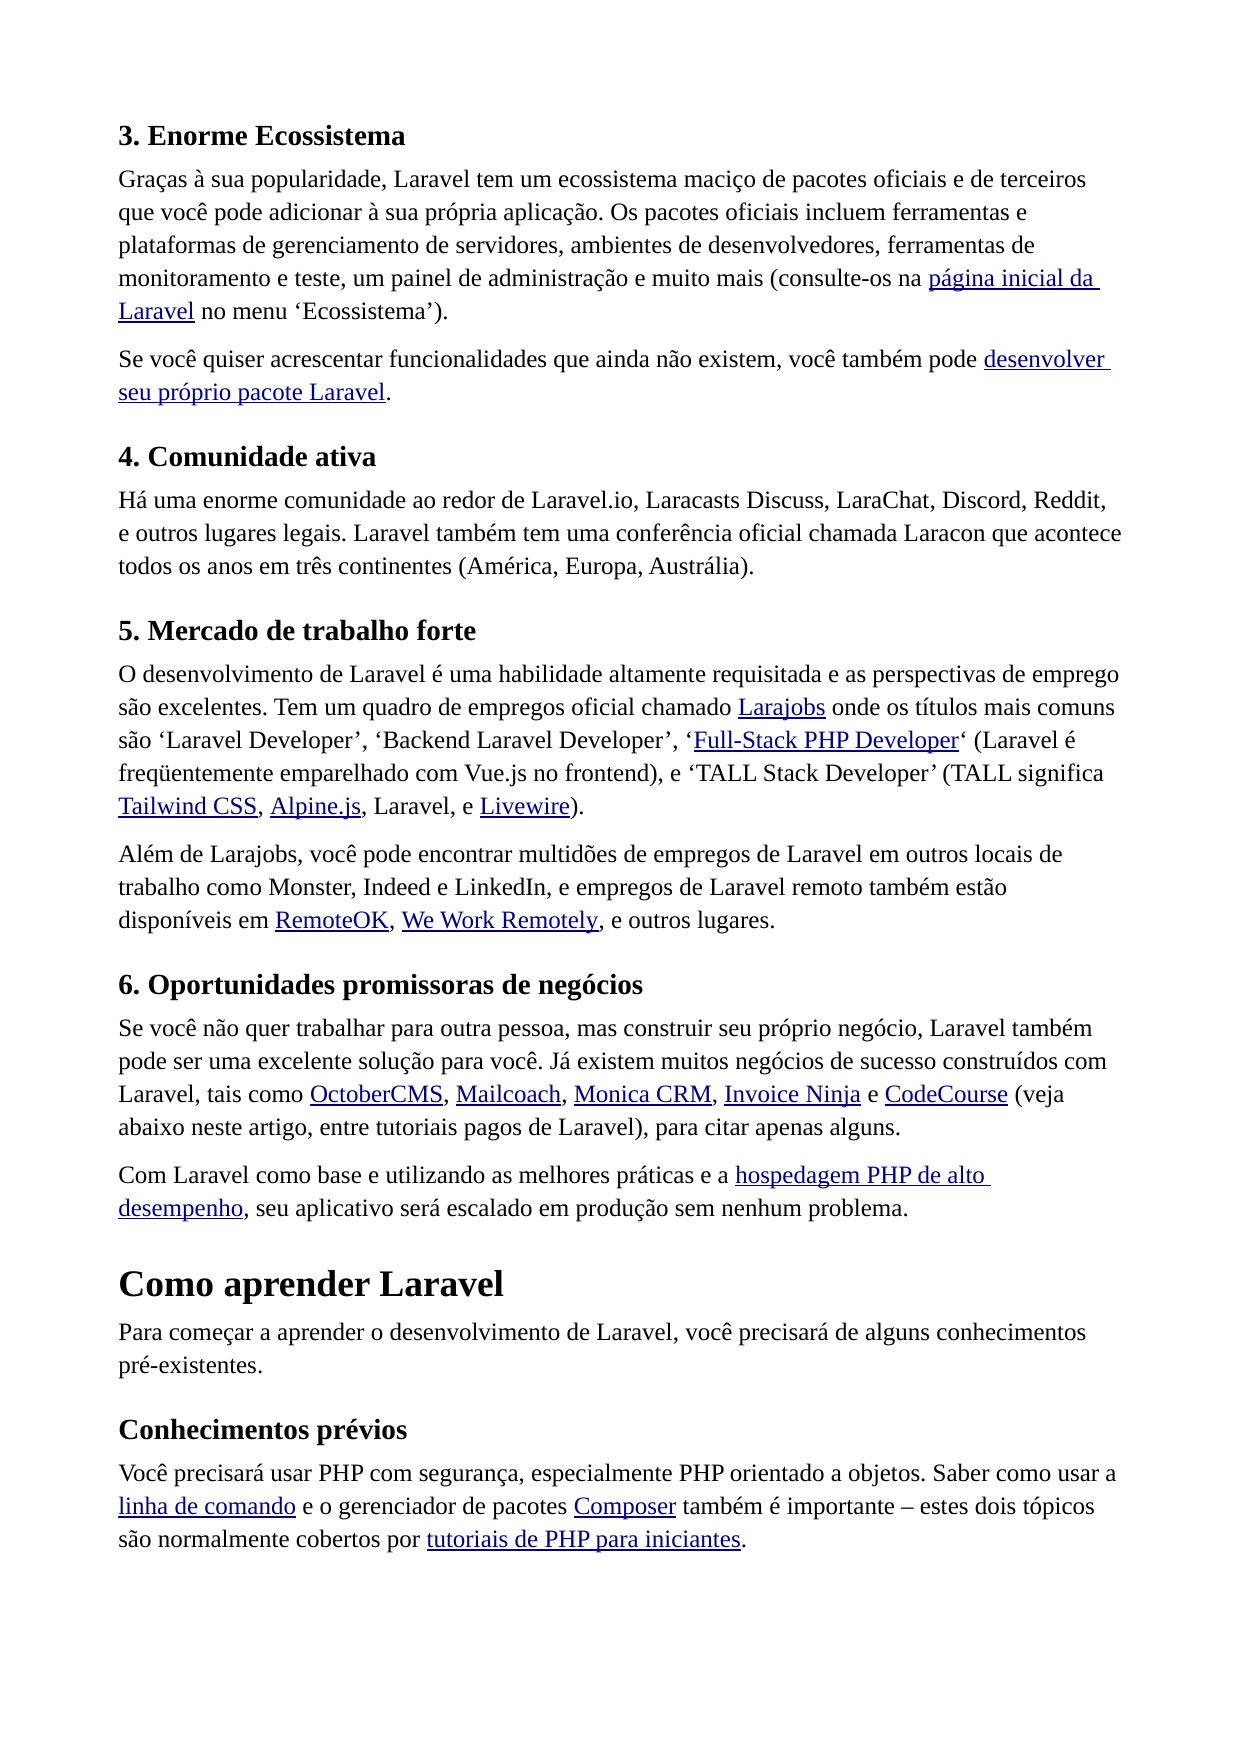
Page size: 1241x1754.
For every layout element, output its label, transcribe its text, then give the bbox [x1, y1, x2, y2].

text Há uma enorme comunidade ao redor de Laravel.io, Laracasts Discuss, LaraChat, Discord, Reddit, e outros lugares legais. Laravel também tem uma conferência oficial chamada Laracon que acontece todos os anos em três continentes (América, Europa, Austrália). [118, 485, 1122, 580]
text Se você não quer trabalhar para outra pessoa, mas construir seu próprio negócio, Laravel também pode ser uma excelente solução para você. Já existem muitos negócios de sucesso construídos com Laravel, tais como OctoberCMS, Mailcoach, Monica CRM, Invoice Ninja e CodeCourse (veja abaixo neste artigo, entre tutoriais pagos de Laravel), para citar apenas alguns. [118, 1013, 1122, 1141]
subtitle 6. Oportunidades promissoras de negócios [118, 967, 1122, 1001]
subtitle 5. Mercado de trabalho forte [118, 613, 1122, 647]
subtitle 3. Enorme Ecossistema [118, 118, 1122, 152]
subtitle 4. Comunidade ativa [118, 439, 1122, 473]
text Para começar a aprender o desenvolvimento de Laravel, você precisará de alguns conhecimentos pré-existentes. [118, 1317, 1122, 1379]
text Você precisará usar PHP com segurança, especialmente PHP orientado a objetos. Saber como usar a linha de comando e o gerenciador de pacotes Composer também é importante – estes dois tópicos são normalmente cobertos por tutoriais de PHP para iniciantes. [118, 1458, 1122, 1553]
text Se você quiser acrescentar funcionalidades que ainda não existem, você também pode desenvolver seu próprio pacote Laravel. [118, 344, 1122, 406]
text O desenvolvimento de Laravel é uma habilidade altamente requisitada e as perspectivas de emprego são excelentes. Tem um quadro de empregos oficial chamado Larajobs onde os títulos mais comuns são ‘Laravel Developer’, ‘Backend Laravel Developer’, ‘Full-Stack PHP Developer‘ (Laravel é freqüentemente emparelhado com Vue.js no frontend), e ‘TALL Stack Developer’ (TALL significa Tailwind CSS, Alpine.js, Laravel, e Livewire). [118, 659, 1122, 820]
subtitle Como aprender Laravel [118, 1261, 1122, 1304]
text Com Laravel como base e utilizando as melhores práticas e a hospedagem PHP de alto desempenho, seu aplicativo será escalado em produção sem nenhum problema. [118, 1160, 1122, 1222]
subtitle Conhecimentos prévios [118, 1412, 1122, 1446]
text Além de Larajobs, você pode encontrar multidões de empregos de Laravel em outros locais de trabalho como Monster, Indeed e LinkedIn, e empregos de Laravel remoto também estão disponíveis em RemoteOK, We Work Remotely, e outros lugares. [118, 839, 1122, 934]
text Graças à sua popularidade, Laravel tem um ecossistema maciço de pacotes oficiais e de terceiros que você pode adicionar à sua própria aplicação. Os pacotes oficiais incluem ferramentas e plataformas de gerenciamento de servidores, ambientes de desenvolvedores, ferramentas de monitoramento e teste, um painel de administração e muito mais (consulte-os na página inicial da Laravel no menu ‘Ecossistema’). [118, 164, 1122, 325]
